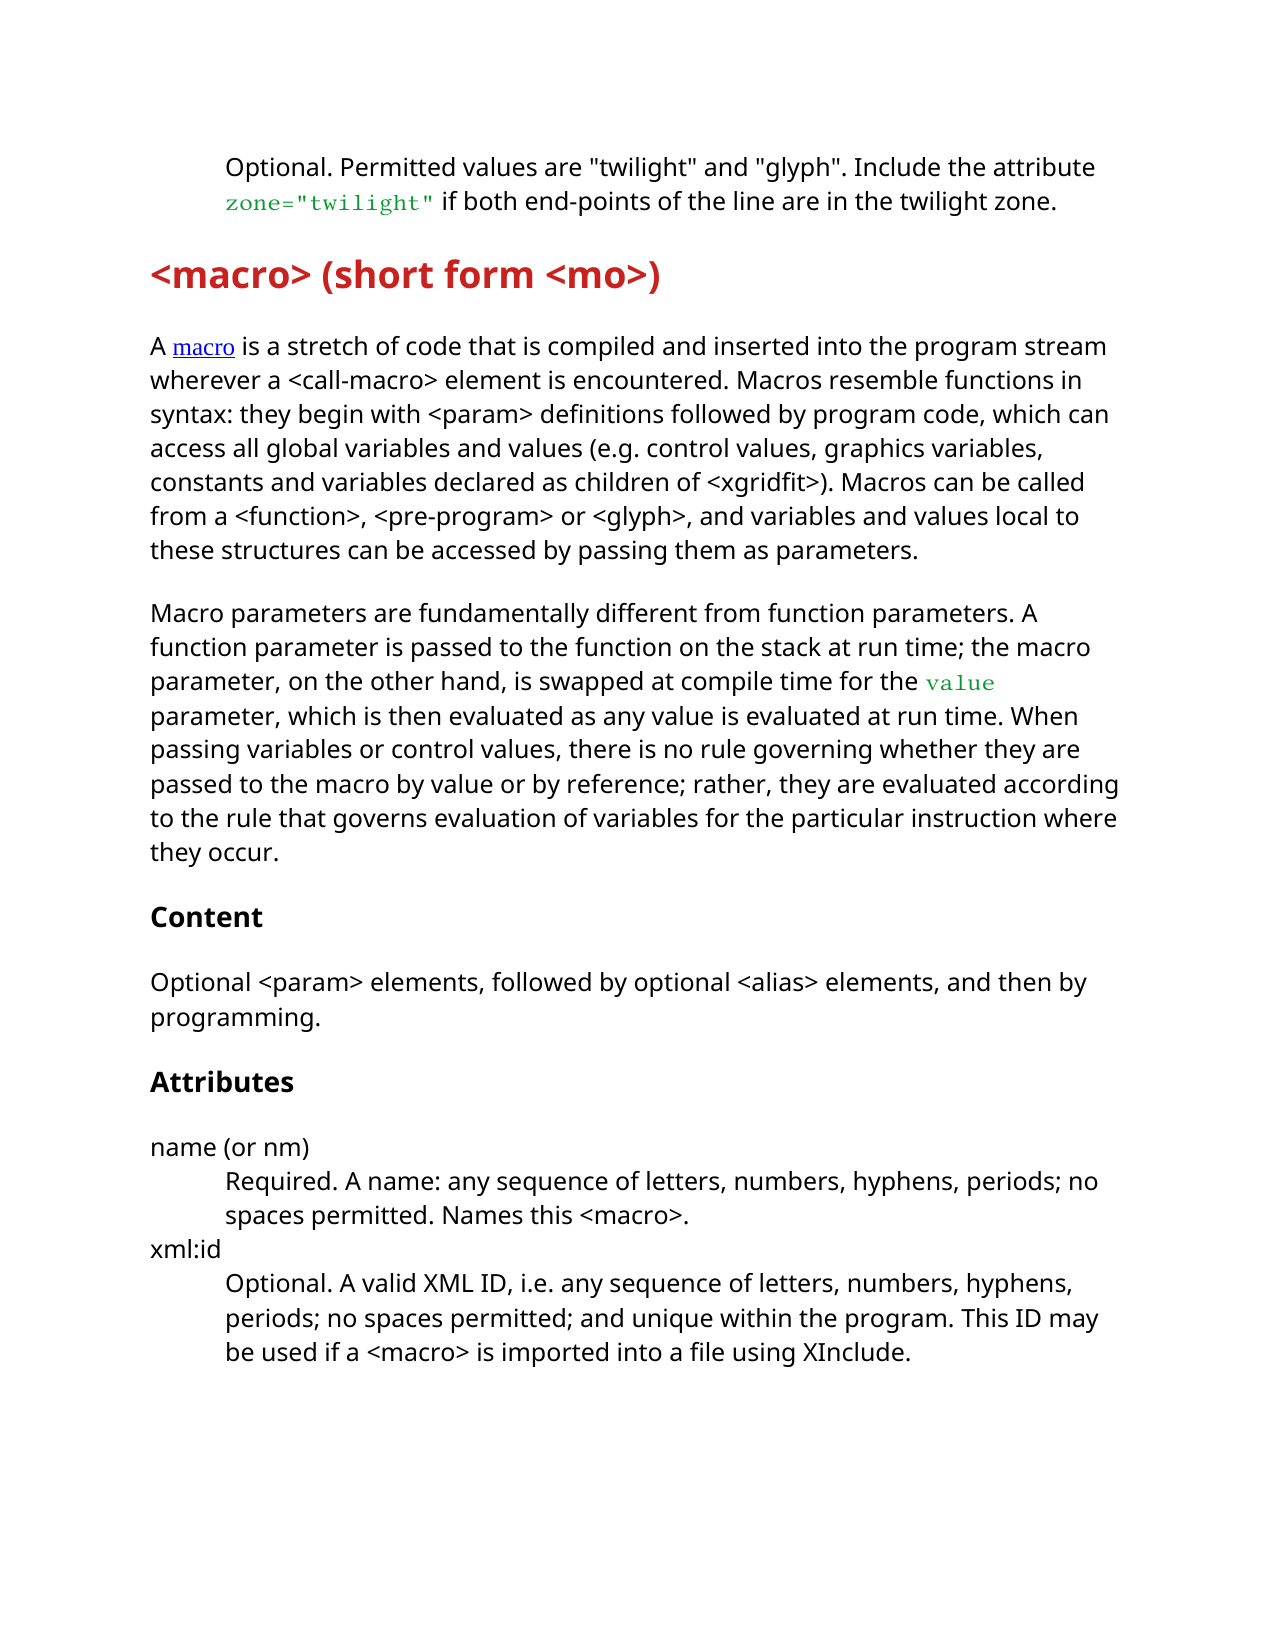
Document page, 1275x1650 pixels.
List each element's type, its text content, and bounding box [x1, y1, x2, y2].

text Required. A name: any sequence of letters, numbers, hyphens, periods; no spaces permitted. Names this <macro>. [225, 1164, 1125, 1232]
subtitle <macro> (short form <mo>) [150, 248, 1125, 299]
subtitle Attributes [150, 1062, 1125, 1101]
text Macro parameters are fundamentally different from function parameters. A function parameter is passed to the function on the stack at run time; the macro parameter, on the other hand, is swapped at compile time for the value parameter, which is then evaluated as any value is evaluated at run time. When passing variables or control values, there is no rule governing whether they are passed to the macro by value or by reference; rather, they are evaluated according to the rule that governs evaluation of variables for the particular instruction where they occur. [150, 596, 1125, 868]
text xml:id [150, 1232, 1125, 1266]
text Optional <param> elements, followed by optional <alias> elements, and then by programming. [150, 965, 1125, 1033]
text name (or nm) [150, 1130, 1125, 1164]
subtitle Content [150, 898, 1125, 936]
text Optional. A valid XML ID, i.e. any sequence of letters, numbers, hyphens, periods; no spaces permitted; and unique within the program. This ID may be used if a <macro> is imported into a file using XInclude. [225, 1266, 1125, 1368]
text Optional. Permitted values are "twilight" and "glyph". Include the attribute zone="twilight" if both end-points of the line are in the twilight zone. [225, 150, 1125, 218]
text A macro is a stretch of code that is compiled and inserted into the program stream wherever a <call-macro> element is encountered. Macros resemble functions in syntax: they begin with <param> definitions followed by program code, which can access all global variables and values (e.g. control values, graphics variables, constants and variables declared as children of <xgridfit>). Macros can be called from a <function>, <pre-program> or <glyph>, and variables and values local to these structures can be accessed by passing them as parameters. [150, 328, 1125, 567]
